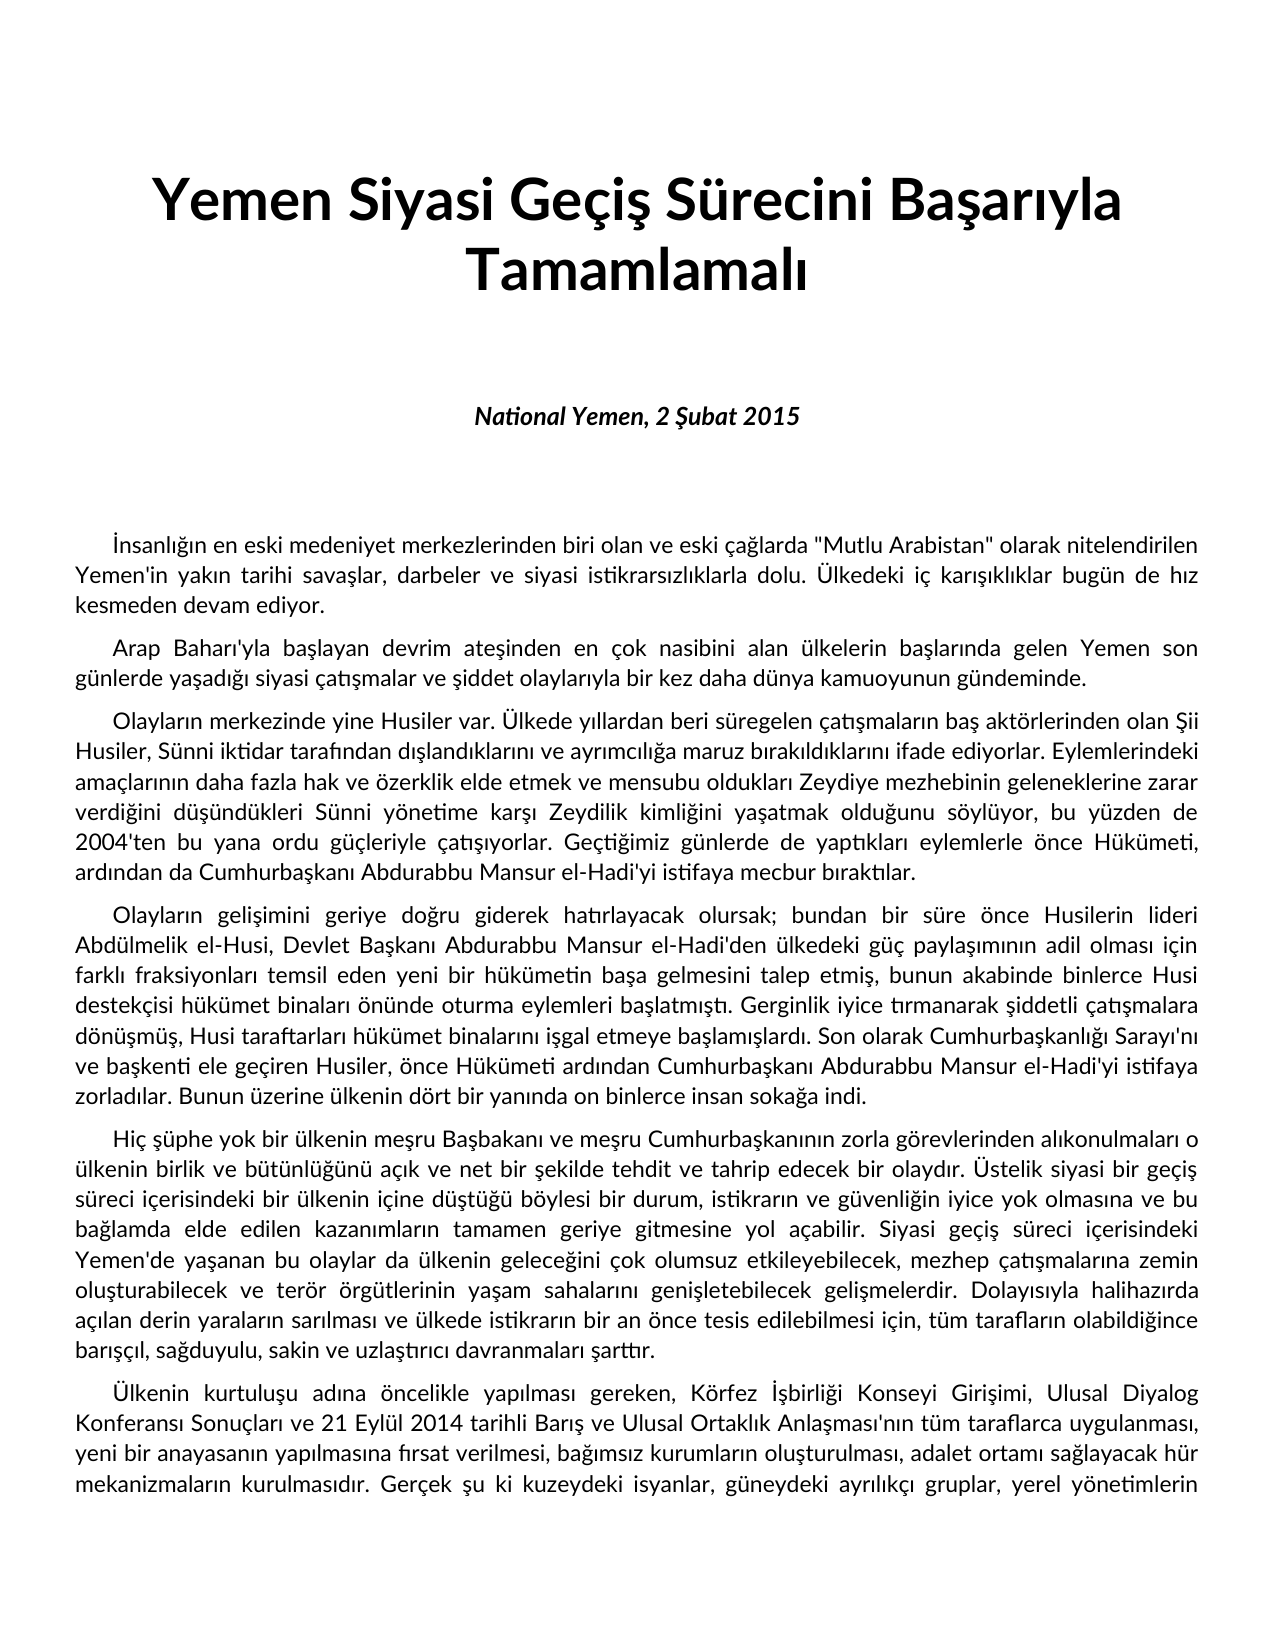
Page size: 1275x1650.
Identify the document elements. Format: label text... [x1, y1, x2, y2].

text Olayların merkezinde yine Husiler var. Ülkede yıllardan beri süregelen çatışmaların baş aktörlerinden olan Şii Husiler, Sünni iktidar tarafından dışlandıklarını ve ayrımcılığa maruz bırakıldıklarını ifade ediyorlar. Eylemlerindeki amaçlarının daha fazla hak ve özerklik elde etmek ve mensubu oldukları Zeydiye mezhebinin geleneklerine zarar verdiğini düşündükleri Sünni yönetime karşı Zeydilik kimliğini yaşatmak olduğunu söylüyor, bu yüzden de 2004'ten bu yana ordu güçleriyle çatışıyorlar. Geçtiğimiz günlerde de yaptıkları eylemlerle önce Hükümeti, ardından da Cumhurbaşkanı Abdurabbu Mansur el-Hadi'yi istifaya mecbur bıraktılar. [75, 707, 1200, 885]
subtitle Yemen Siyasi Geçiş Sürecini Başarıyla Tamamlamalı [75, 162, 1200, 302]
text Arap Baharı'yla başlayan devrim ateşinden en çok nasibini alan ülkelerin başlarında gelen Yemen son günlerde yaşadığı siyasi çatışmalar ve şiddet olaylarıyla bir kez daha dünya kamuoyunun gündeminde. [75, 634, 1200, 692]
text Olayların gelişimini geriye doğru giderek hatırlayacak olursak; bundan bir süre önce Husilerin lideri Abdülmelik el-Husi, Devlet Başkanı Abdurabbu Mansur el-Hadi'den ülkedeki güç paylaşımının adil olması için farklı fraksiyonları temsil eden yeni bir hükümetin başa gelmesini talep etmiş, bunun akabinde binlerce Husi destekçisi hükümet binaları önünde oturma eylemleri başlatmıştı. Gerginlik iyice tırmanarak şiddetli çatışmalara dönüşmüş, Husi taraftarları hükümet binalarını işgal etmeye başlamışlardı. Son olarak Cumhurbaşkanlığı Sarayı'nı ve başkenti ele geçiren Husiler, önce Hükümeti ardından Cumhurbaşkanı Abdurabbu Mansur el-Hadi'yi istifaya zorladılar. Bunun üzerine ülkenin dört bir yanında on binlerce insan sokağa indi. [75, 901, 1200, 1109]
text İnsanlığın en eski medeniyet merkezlerinden biri olan ve eski çağlarda "Mutlu Arabistan" olarak nitelendirilen Yemen'in yakın tarihi savaşlar, darbeler ve siyasi istikrarsızlıklarla dolu. Ülkedeki iç karışıklıklar bugün de hız kesmeden devam ediyor. [75, 531, 1200, 619]
text Ülkenin kurtuluşu adına öncelikle yapılması gereken, Körfez İşbirliği Konseyi Girişimi, Ulusal Diyalog Konferansı Sonuçları ve 21 Eylül 2014 tarihli Barış ve Ulusal Ortaklık Anlaşması'nın tüm taraflarca uygulanması, yeni bir anayasanın yapılmasına fırsat verilmesi, bağımsız kurumların oluşturulması, adalet ortamı sağlayacak hür mekanizmaların kurulmasıdır. Gerçek şu ki kuzeydeki isyanlar, güneydeki ayrılıkçı gruplar, yerel yönetimlerin [75, 1379, 1200, 1497]
text National Yemen, 2 Şubat 2015 [75, 400, 1200, 430]
text Hiç şüphe yok bir ülkenin meşru Başbakanı ve meşru Cumhurbaşkanının zorla görevlerinden alıkonulmaları o ülkenin birlik ve bütünlüğünü açık ve net bir şekilde tehdit ve tahrip edecek bir olaydır. Üstelik siyasi bir geçiş süreci içerisindeki bir ülkenin içine düştüğü böylesi bir durum, istikrarın ve güvenliğin iyice yok olmasına ve bu bağlamda elde edilen kazanımların tamamen geriye gitmesine yol açabilir. Siyasi geçiş süreci içerisindeki Yemen'de yaşanan bu olaylar da ülkenin geleceğini çok olumsuz etkileyebilecek, mezhep çatışmalarına zemin oluşturabilecek ve terör örgütlerinin yaşam sahalarını genişletebilecek gelişmelerdir. Dolayısıyla halihazırda açılan derin yaraların sarılması ve ülkede istikrarın bir an önce tesis edilebilmesi için, tüm tarafların olabildiğince barışçıl, sağduyulu, sakin ve uzlaştırıcı davranmaları şarttır. [75, 1124, 1200, 1363]
